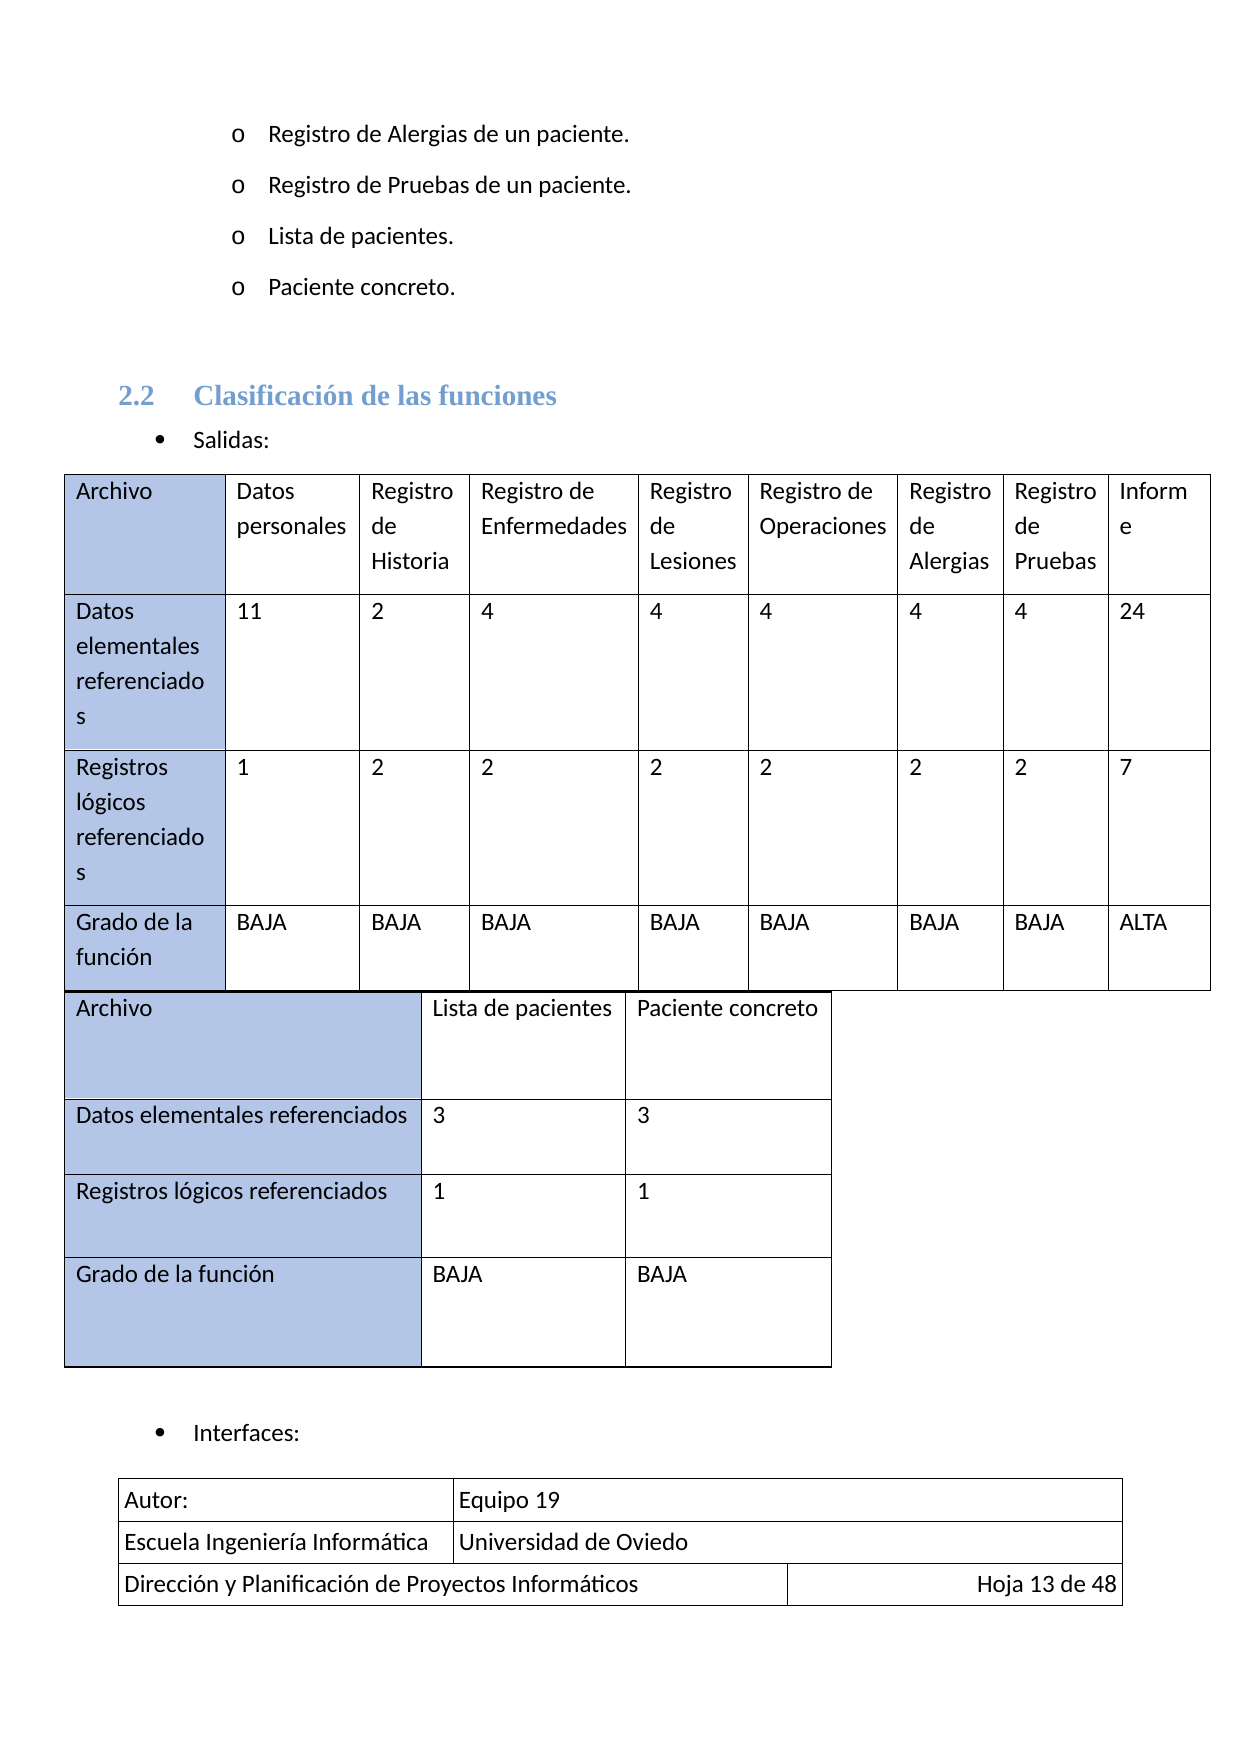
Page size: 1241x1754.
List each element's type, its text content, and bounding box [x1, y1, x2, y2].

table_cell 3 [626, 1100, 831, 1174]
table_cell BAJA [360, 906, 469, 990]
table_cell Registros lógicos referenciados [65, 1175, 421, 1257]
table_cell Grado de la función [65, 1258, 421, 1366]
table_cell 4 [898, 595, 1003, 749]
table_cell BAJA [422, 1258, 625, 1366]
table_cell 11 [226, 595, 359, 749]
table_cell BAJA [639, 906, 748, 990]
table_header Registro de Historia [360, 475, 469, 594]
list Salidas: [156, 424, 1122, 455]
table_header Registro de Alergias [898, 475, 1003, 594]
table_cell 4 [639, 595, 748, 749]
table_header Informe [1109, 475, 1210, 594]
table_cell 2 [360, 595, 469, 749]
list Registro de Pruebas de un paciente. [231, 169, 1122, 201]
table_cell 3 [422, 1100, 625, 1174]
table_cell BAJA [226, 906, 359, 990]
list Registro de Alergias de un paciente. [231, 118, 1122, 150]
table_header Registro de Lesiones [639, 475, 748, 594]
table_cell 24 [1109, 595, 1210, 749]
table_header Paciente concreto [626, 993, 831, 1098]
table_cell BAJA [898, 906, 1003, 990]
list Lista de pacientes. [231, 220, 1122, 252]
table_cell 4 [1004, 595, 1108, 749]
table_cell 2 [898, 751, 1003, 905]
table_cell BAJA [626, 1258, 831, 1366]
table_cell Grado de la función [65, 906, 225, 990]
table_header Registro de Pruebas [1004, 475, 1108, 594]
table_cell 2 [470, 751, 638, 905]
table_cell 1 [422, 1175, 625, 1257]
table_cell Registros lógicos referenciados [65, 751, 225, 905]
table_cell BAJA [1004, 906, 1108, 990]
table_header Datos personales [226, 475, 359, 594]
table_cell 7 [1109, 751, 1210, 905]
table_cell 1 [626, 1175, 831, 1257]
table_cell Datos elementales referenciados [65, 595, 225, 749]
list Paciente concreto. [231, 271, 1122, 303]
table_cell 4 [749, 595, 897, 749]
table_cell Datos elementales referenciados [65, 1100, 421, 1174]
table_cell 2 [1004, 751, 1108, 905]
table_header Registro de Enfermedades [470, 475, 638, 594]
table_cell 2 [749, 751, 897, 905]
table_header Registro de Operaciones [749, 475, 897, 594]
table_cell BAJA [749, 906, 897, 990]
table_cell 4 [470, 595, 638, 749]
table_header Archivo [65, 475, 225, 594]
table_header Archivo [65, 993, 421, 1098]
table_cell 2 [639, 751, 748, 905]
table_cell BAJA [470, 906, 638, 990]
table_cell ALTA [1109, 906, 1210, 990]
list Interfaces: [156, 1417, 1122, 1448]
table_header Lista de pacientes [422, 993, 625, 1098]
table_cell 1 [226, 751, 359, 905]
table_cell 2 [360, 751, 469, 905]
subtitle Clasificación de las funciones [118, 378, 1122, 412]
